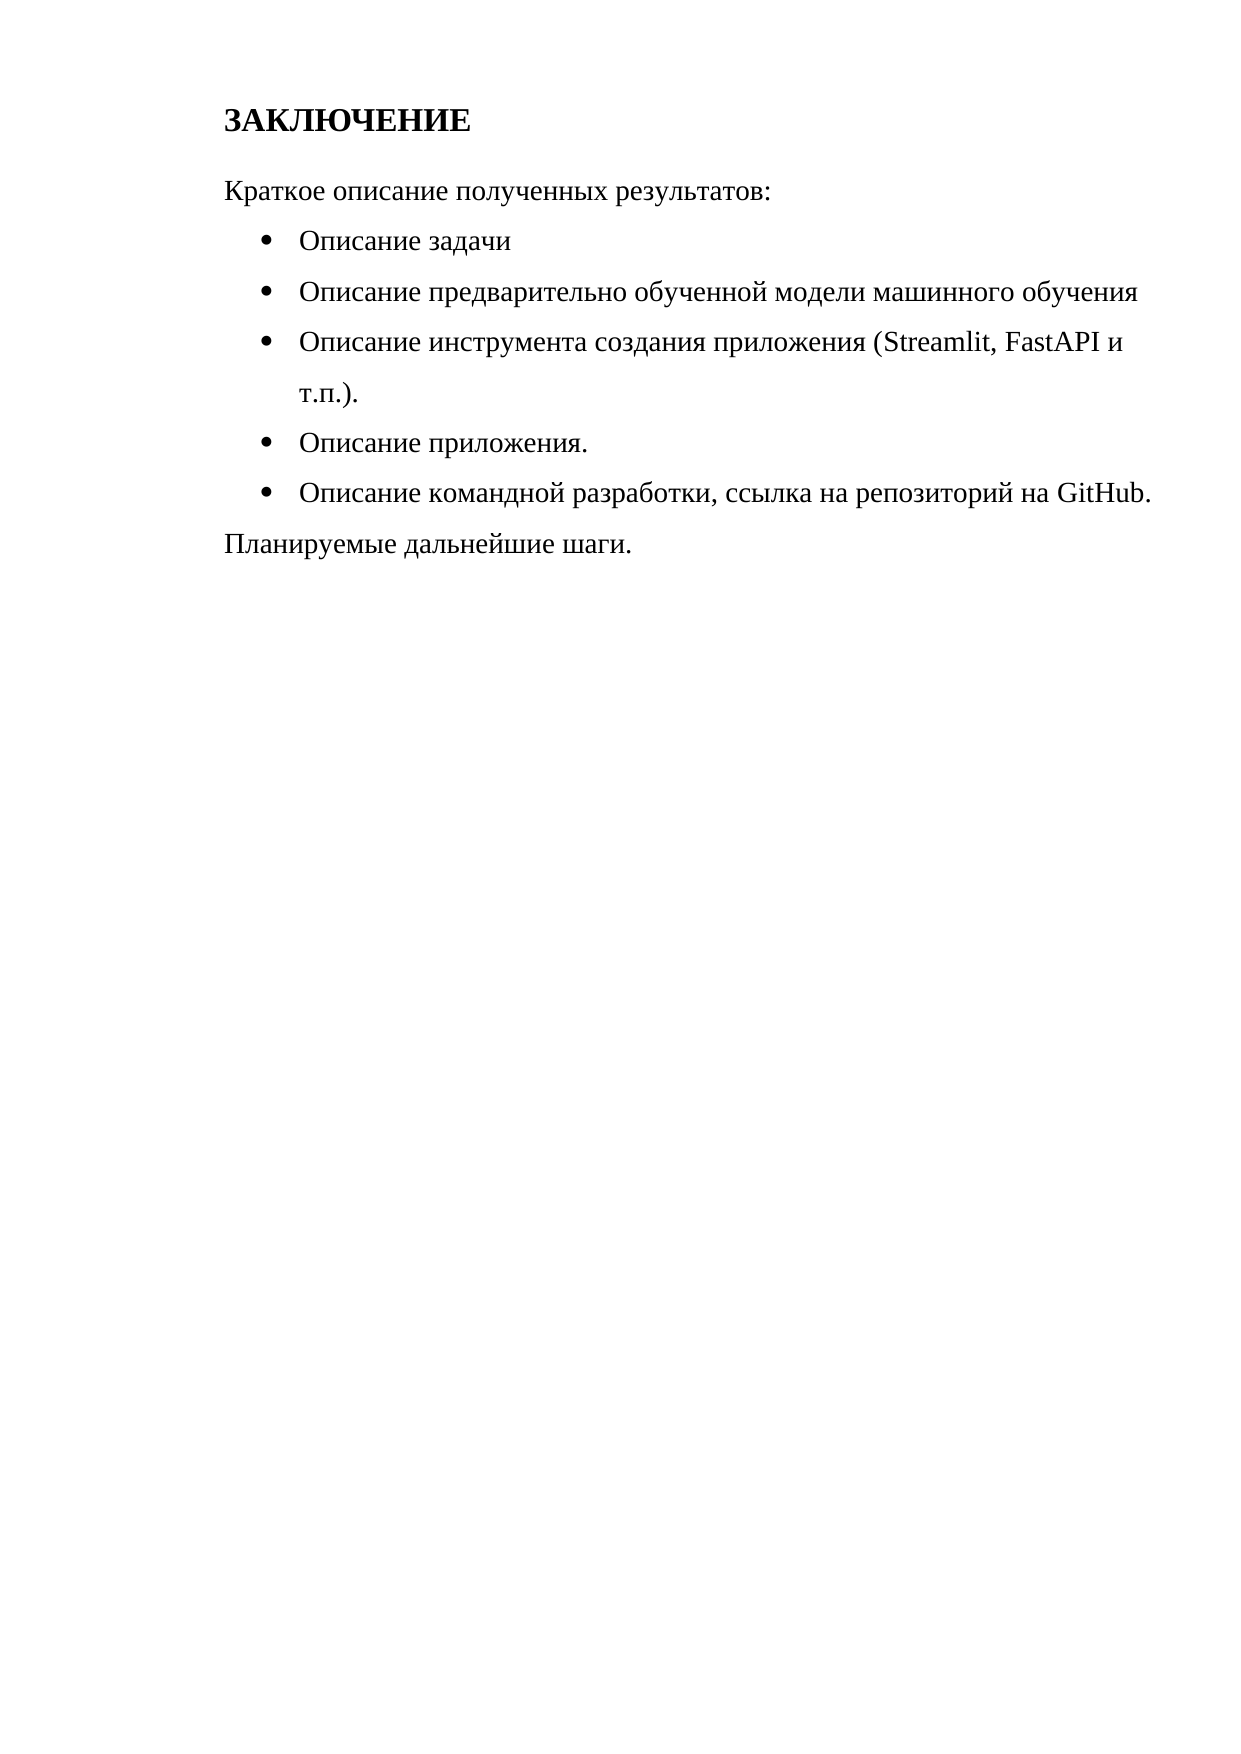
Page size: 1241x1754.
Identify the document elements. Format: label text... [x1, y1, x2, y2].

subtitle ЗАКЛЮЧЕНИЕ [150, 100, 1175, 138]
text Краткое описание полученных результатов: [150, 173, 1175, 207]
list Описание предварительно обученной модели машинного обучения [261, 274, 1175, 308]
list Описание приложения. [261, 425, 1175, 459]
list Описание инструмента создания приложения (Streamlit, FastAPI и т.п.). [261, 324, 1175, 408]
list Описание командной разработки, ссылка на репозиторий на GitHub. [261, 476, 1175, 509]
text Планируемые дальнейшие шаги. [150, 526, 1175, 559]
list Описание задачи [261, 223, 1175, 257]
